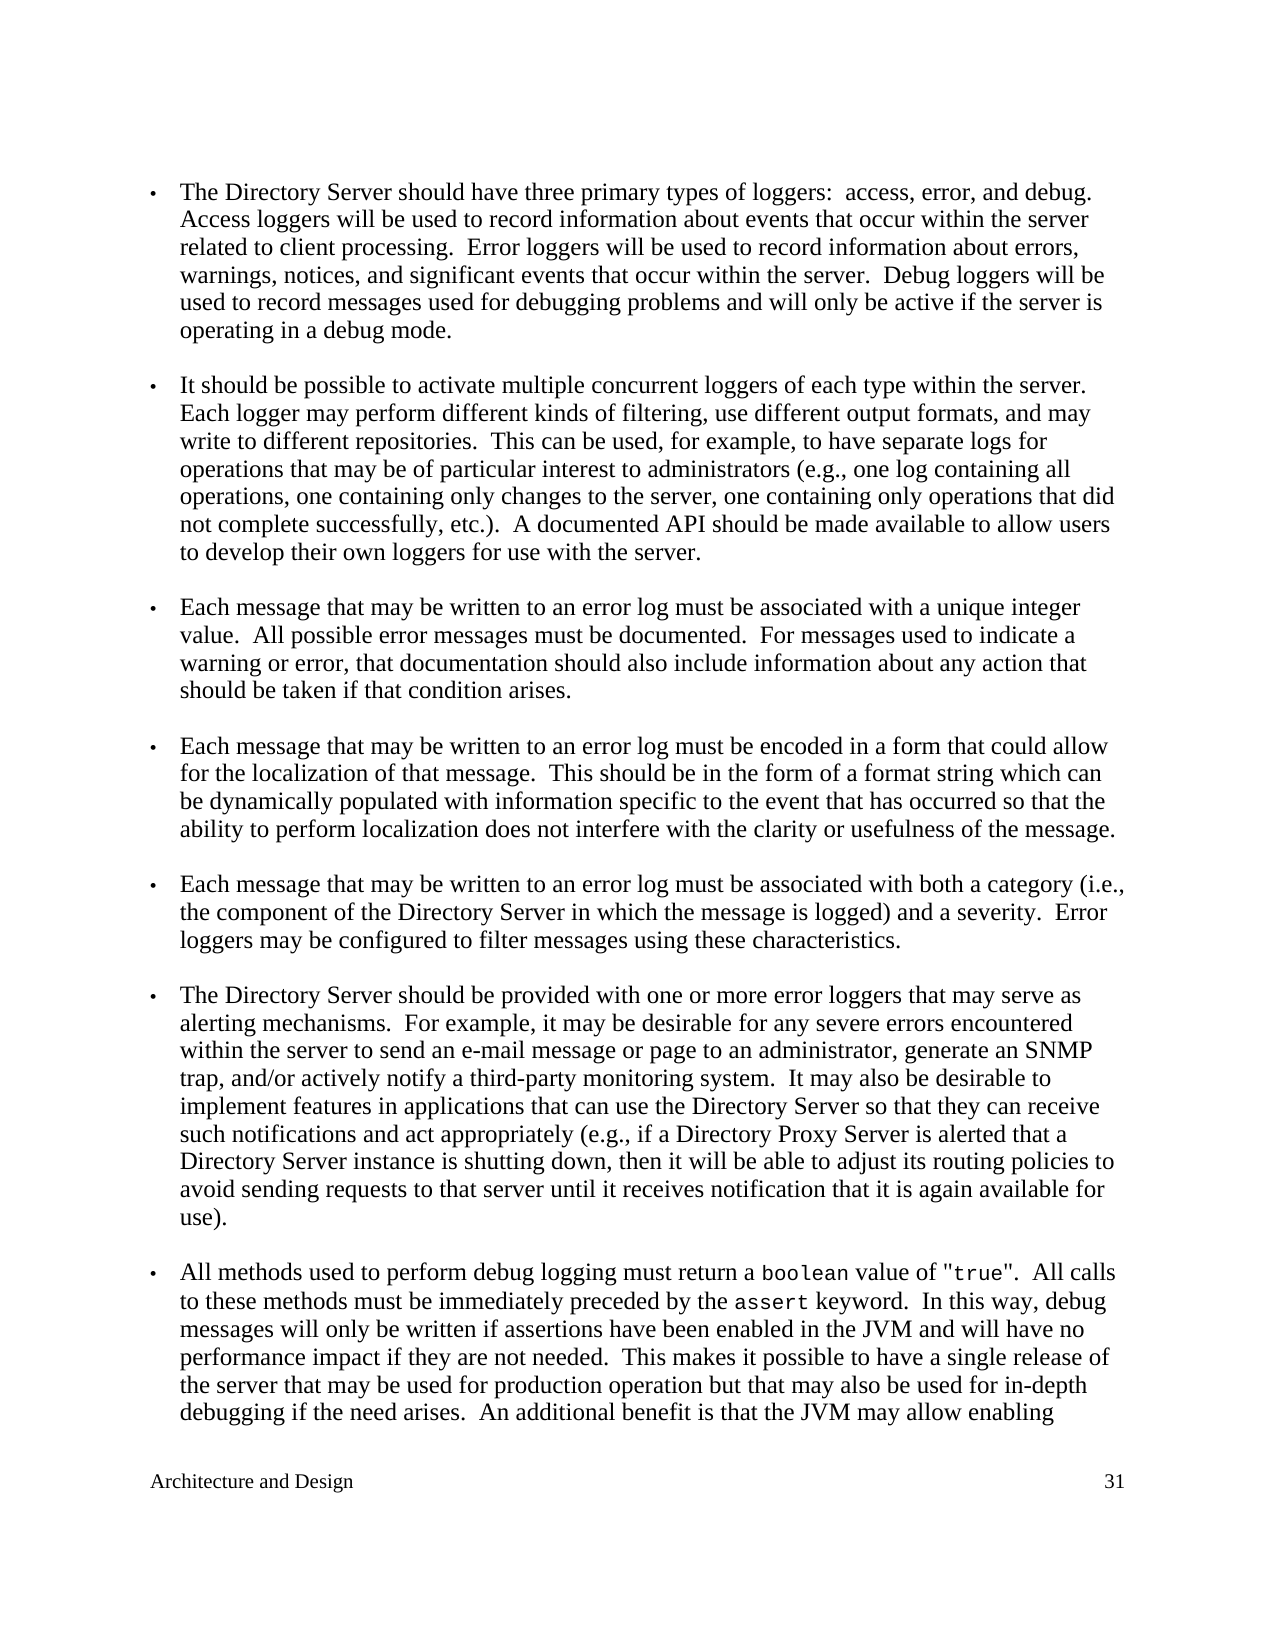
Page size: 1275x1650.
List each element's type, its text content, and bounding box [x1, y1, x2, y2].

list Each message that may be written to an error log must be associated with a unique integer value. All possible error messages must be documented. For messages used to indicate a warning or error, that documentation should also include information about any action that should be taken if that condition arises. [150, 593, 1125, 704]
list Each message that may be written to an error log must be associated with both a category (i.e., the component of the Directory Server in which the message is logged) and a severity. Error loggers may be configured to filter messages using these characteristics. [150, 870, 1125, 953]
list All methods used to perform debug logging must return a boolean value of "true". All calls to these methods must be immediately preceded by the assert keyword. In this way, debug messages will only be written if assertions have been enabled in the JVM and will have no performance impact if they are not needed. This makes it possible to have a single release of the server that may be used for production operation but that may also be used for in-depth debugging if the need arises. An additional benefit is that the JVM may allow enabling [150, 1258, 1125, 1426]
list The Directory Server should have three primary types of loggers: access, error, and debug. Access loggers will be used to record information about events that occur within the server related to client processing. Error loggers will be used to record information about errors, warnings, notices, and significant events that occur within the server. Debug loggers will be used to record messages used for debugging problems and will only be active if the server is operating in a debug mode. [150, 178, 1125, 344]
list The Directory Server should be provided with one or more error loggers that may serve as alerting mechanisms. For example, it may be desirable for any severe errors encountered within the server to send an e-mail message or page to an administrator, generate an SNMP trap, and/or actively notify a third-party monitoring system. It may also be desirable to implement features in applications that can use the Directory Server so that they can receive such notifications and act appropriately (e.g., if a Directory Proxy Server is alerted that a Directory Server instance is shutting down, then it will be able to adjust its routing policies to avoid sending requests to that server until it receives notification that it is again available for use). [150, 981, 1125, 1231]
list It should be possible to activate multiple concurrent loggers of each type within the server. Each logger may perform different kinds of filtering, use different output formats, and may write to different repositories. This can be used, for example, to have separate logs for operations that may be of particular interest to administrators (e.g., one log containing all operations, one containing only changes to the server, one containing only operations that did not complete successfully, etc.). A documented API should be made available to allow users to develop their own loggers for use with the server. [150, 372, 1125, 566]
list Each message that may be written to an error log must be encoded in a form that could allow for the localization of that message. This should be in the form of a format string which can be dynamically populated with information specific to the event that has occurred so that the ability to perform localization does not interfere with the clarity or usefulness of the message. [150, 732, 1125, 843]
